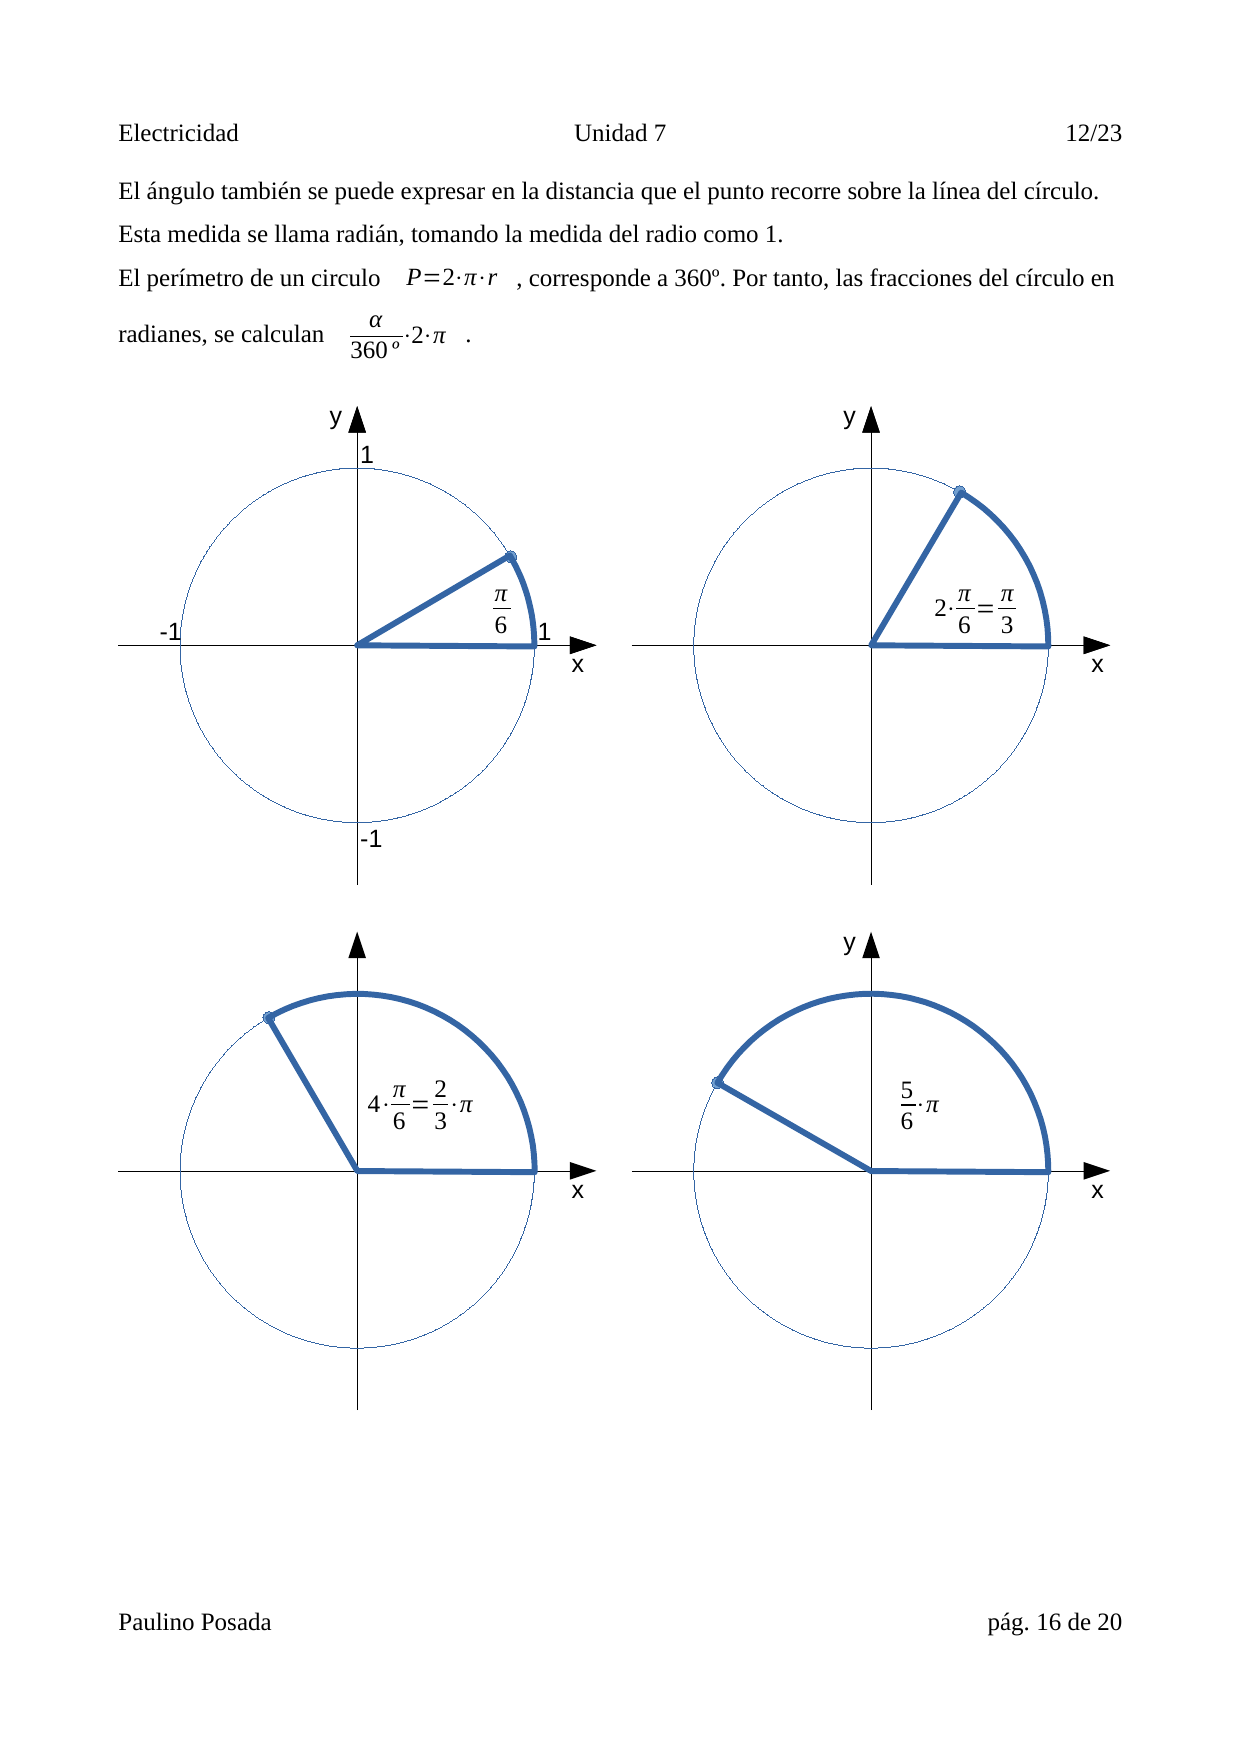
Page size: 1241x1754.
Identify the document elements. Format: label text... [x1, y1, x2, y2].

text El ángulo también se puede expresar en la distancia que el punto recorre sobre la línea del círculo. Esta medida se llama radián, tomando la medida del radio como 1. [118, 176, 1122, 248]
text El perímetro de un circulo , corresponde a 360º. Por tanto, las fracciones del círculo en radianes, se calculan . [118, 263, 1122, 365]
